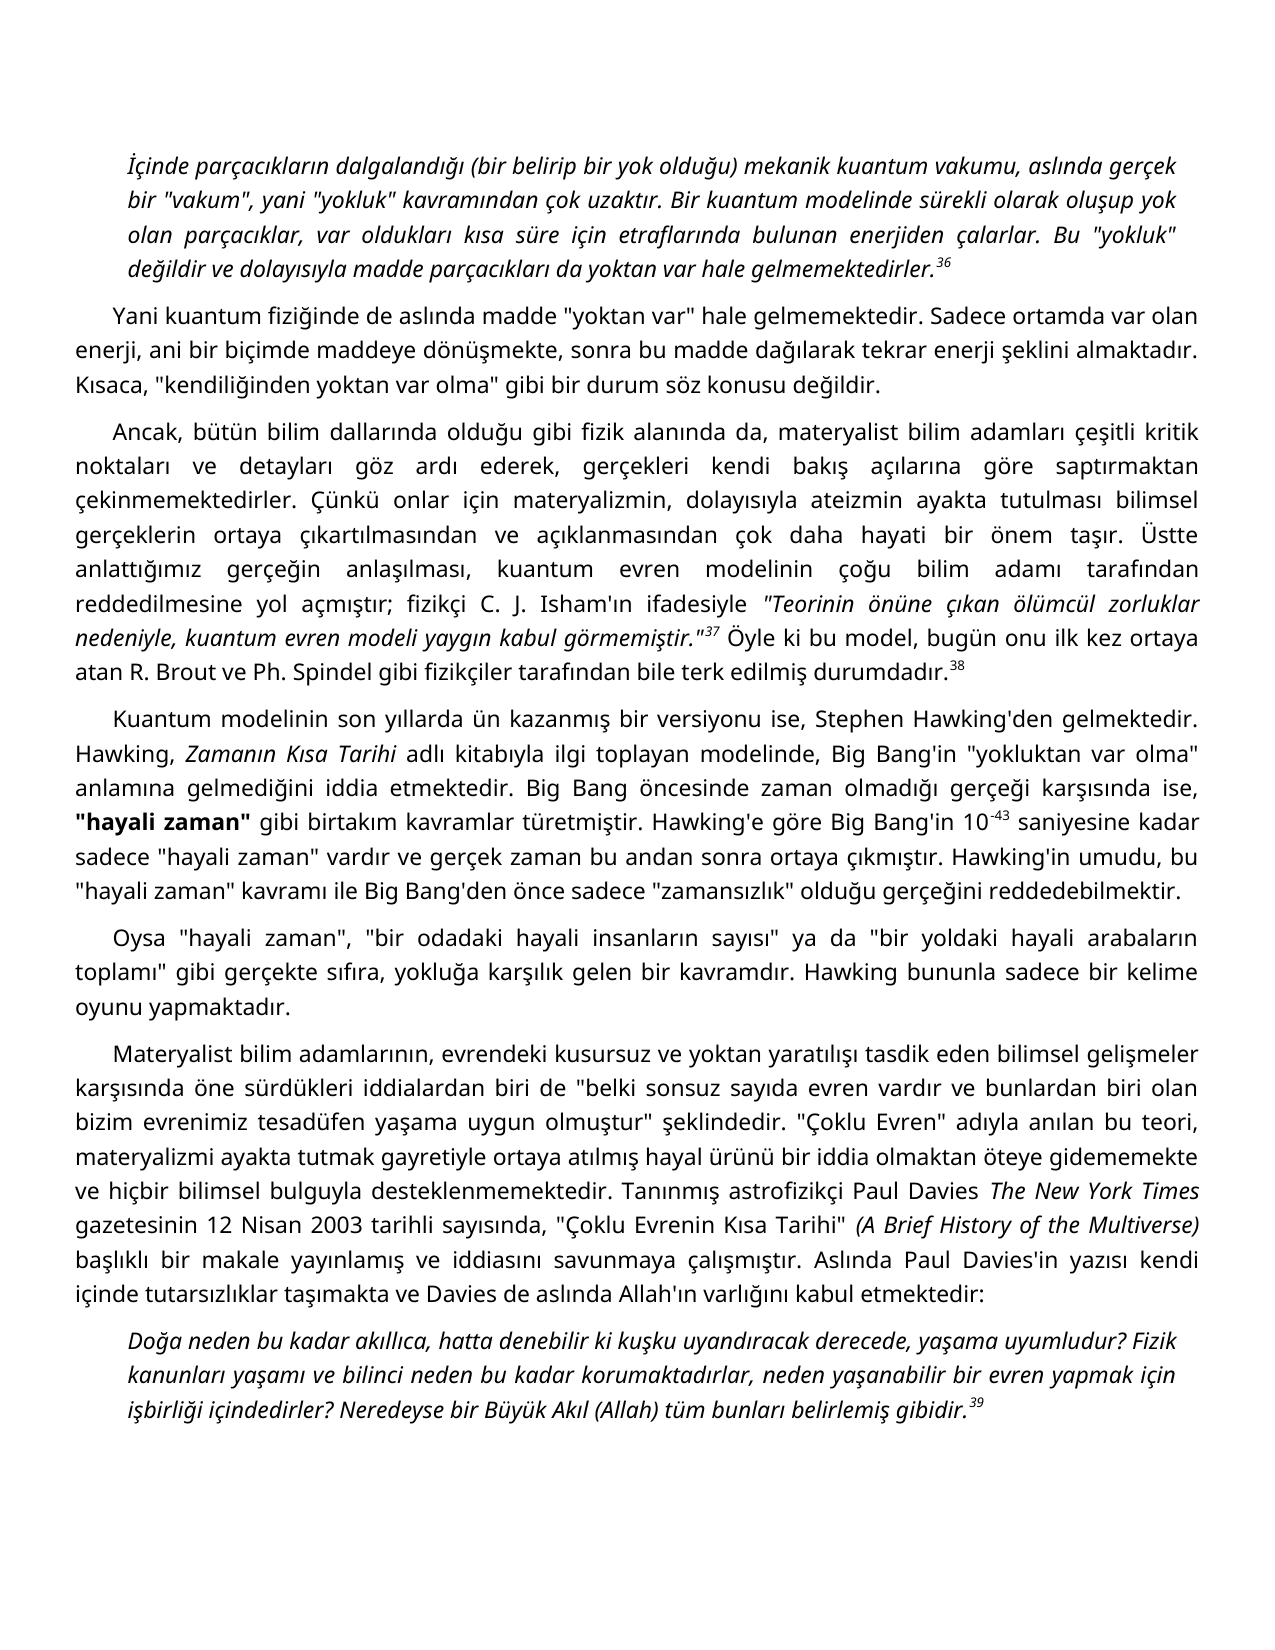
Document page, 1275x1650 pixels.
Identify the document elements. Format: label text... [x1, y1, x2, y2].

text Materyalist bilim adamlarının, evrendeki kusursuz ve yoktan yaratılışı tasdik eden bilimsel gelişmeler karşısında öne sürdükleri iddialardan biri de "belki sonsuz sayıda evren vardır ve bunlardan biri olan bizim evrenimiz tesadüfen yaşama uygun olmuştur" şeklindedir. "Çoklu Evren" adıyla anılan bu teori, materyalizmi ayakta tutmak gayretiyle ortaya atılmış hayal ürünü bir iddia olmaktan öteye gidememekte ve hiçbir bilimsel bulguyla desteklenmemektedir. Tanınmış astrofizikçi Paul Davies The New York Times gazetesinin 12 Nisan 2003 tarihli sayısında, "Çoklu Evrenin Kısa Tarihi" (A Brief History of the Multiverse) başlıklı bir makale yayınlamış ve iddiasını savunmaya çalışmıştır. Aslında Paul Davies'in yazısı kendi içinde tutarsızlıklar taşımakta ve Davies de aslında Allah'ın varlığını kabul etmektedir: [75, 1037, 1200, 1309]
text Ancak, bütün bilim dallarında olduğu gibi fizik alanında da, materyalist bilim adamları çeşitli kritik noktaları ve detayları göz ardı ederek, gerçekleri kendi bakış açılarına göre saptırmaktan çekinmemektedirler. Çünkü onlar için materyalizmin, dolayısıyla ateizmin ayakta tutulması bilimsel gerçeklerin ortaya çıkartılmasından ve açıklanmasından çok daha hayati bir önem taşır. Üstte anlattığımız gerçeğin anlaşılması, kuantum evren modelinin çoğu bilim adamı tarafından reddedilmesine yol açmıştır; fizikçi C. J. Isham'ın ifadesiyle "Teorinin önüne çıkan ölümcül zorluklar nedeniyle, kuantum evren modeli yaygın kabul görmemiştir."37 Öyle ki bu model, bugün onu ilk kez ortaya atan R. Brout ve Ph. Spindel gibi fizikçiler tarafından bile terk edilmiş durumdadır.38 [75, 416, 1200, 687]
text İçinde parçacıkların dalgalandığı (bir belirip bir yok olduğu) mekanik kuantum vakumu, aslında gerçek bir "vakum", yani "yokluk" kavramından çok uzaktır. Bir kuantum modelinde sürekli olarak oluşup yok olan parçacıklar, var oldukları kısa süre için etraflarında bulunan enerjiden çalarlar. Bu "yokluk" değildir ve dolayısıyla madde parçacıkları da yoktan var hale gelmemektedirler.36 [127, 150, 1177, 284]
text Doğa neden bu kadar akıllıca, hatta denebilir ki kuşku uyandıracak derecede, yaşama uyumludur? Fizik kanunları yaşamı ve bilinci neden bu kadar korumaktadırlar, neden yaşanabilir bir evren yapmak için işbirliği içindedirler? Neredeyse bir Büyük Akıl (Allah) tüm bunları belirlemiş gibidir.39 [127, 1325, 1177, 1425]
text Kuantum modelinin son yıllarda ün kazanmış bir versiyonu ise, Stephen Hawking'den gelmektedir. Hawking, Zamanın Kısa Tarihi adlı kitabıyla ilgi toplayan modelinde, Big Bang'in "yokluktan var olma" anlamına gelmediğini iddia etmektedir. Big Bang öncesinde zaman olmadığı gerçeği karşısında ise, "hayali zaman" gibi birtakım kavramlar türetmiştir. Hawking'e göre Big Bang'in 10-43 saniyesine kadar sadece "hayali zaman" vardır ve gerçek zaman bu andan sonra ortaya çıkmıştır. Hawking'in umudu, bu "hayali zaman" kavramı ile Big Bang'den önce sadece "zamansızlık" olduğu gerçeğini reddedebilmektir. [75, 703, 1200, 906]
text Oysa "hayali zaman", "bir odadaki hayali insanların sayısı" ya da "bir yoldaki hayali arabaların toplamı" gibi gerçekte sıfıra, yokluğa karşılık gelen bir kavramdır. Hawking bununla sadece bir kelime oyunu yapmaktadır. [75, 922, 1200, 1022]
text Yani kuantum fiziğinde de aslında madde "yoktan var" hale gelmemektedir. Sadece ortamda var olan enerji, ani bir biçimde maddeye dönüşmekte, sonra bu madde dağılarak tekrar enerji şeklini almaktadır. Kısaca, "kendiliğinden yoktan var olma" gibi bir durum söz konusu değildir. [75, 300, 1200, 400]
